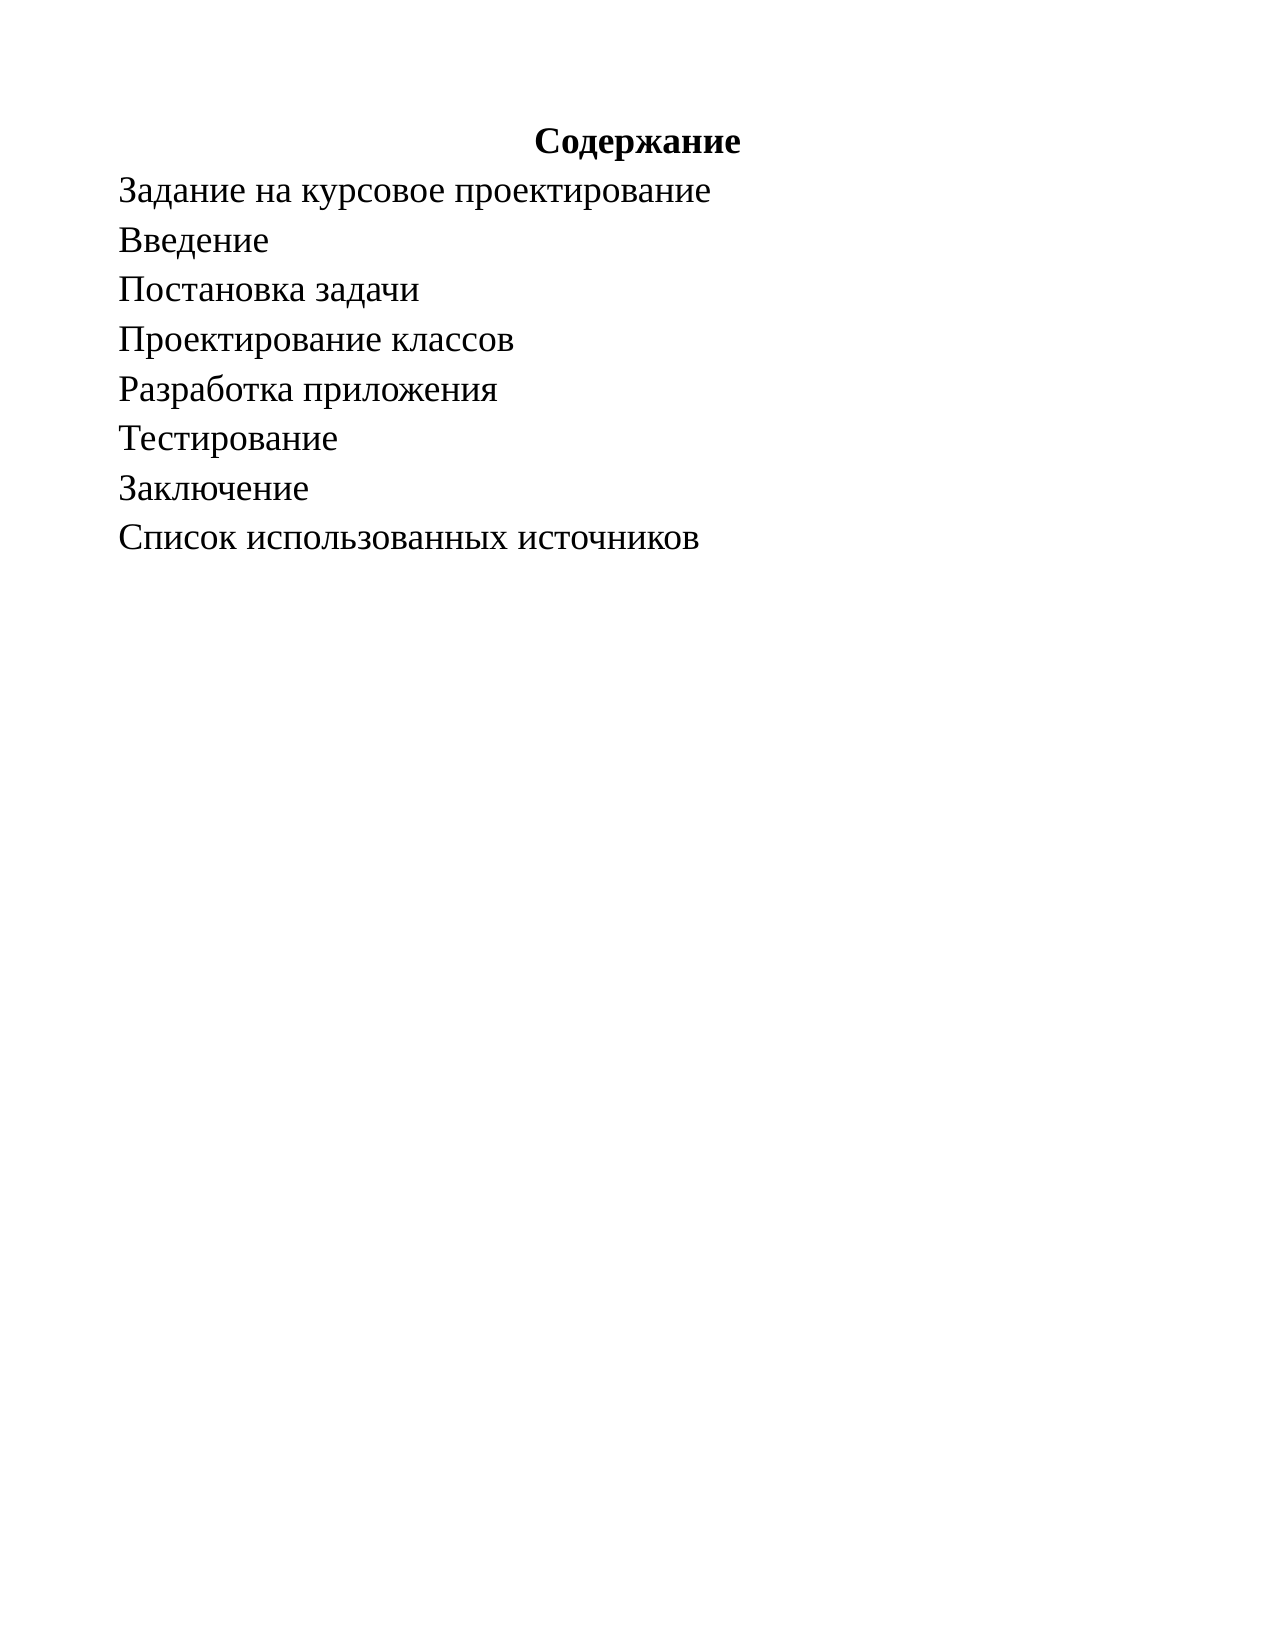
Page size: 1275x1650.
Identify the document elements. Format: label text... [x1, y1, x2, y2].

text Задание на курсовое проектирование [118, 168, 1157, 211]
text Разработка приложения [118, 366, 1157, 409]
text Заключение [118, 465, 1157, 508]
text Список использованных источников [118, 515, 1157, 558]
text Содержание [118, 118, 1157, 161]
text Введение [118, 217, 1157, 260]
text Проектирование классов [118, 316, 1157, 359]
text Постановка задачи [118, 267, 1157, 310]
text Тестирование [118, 416, 1157, 459]
